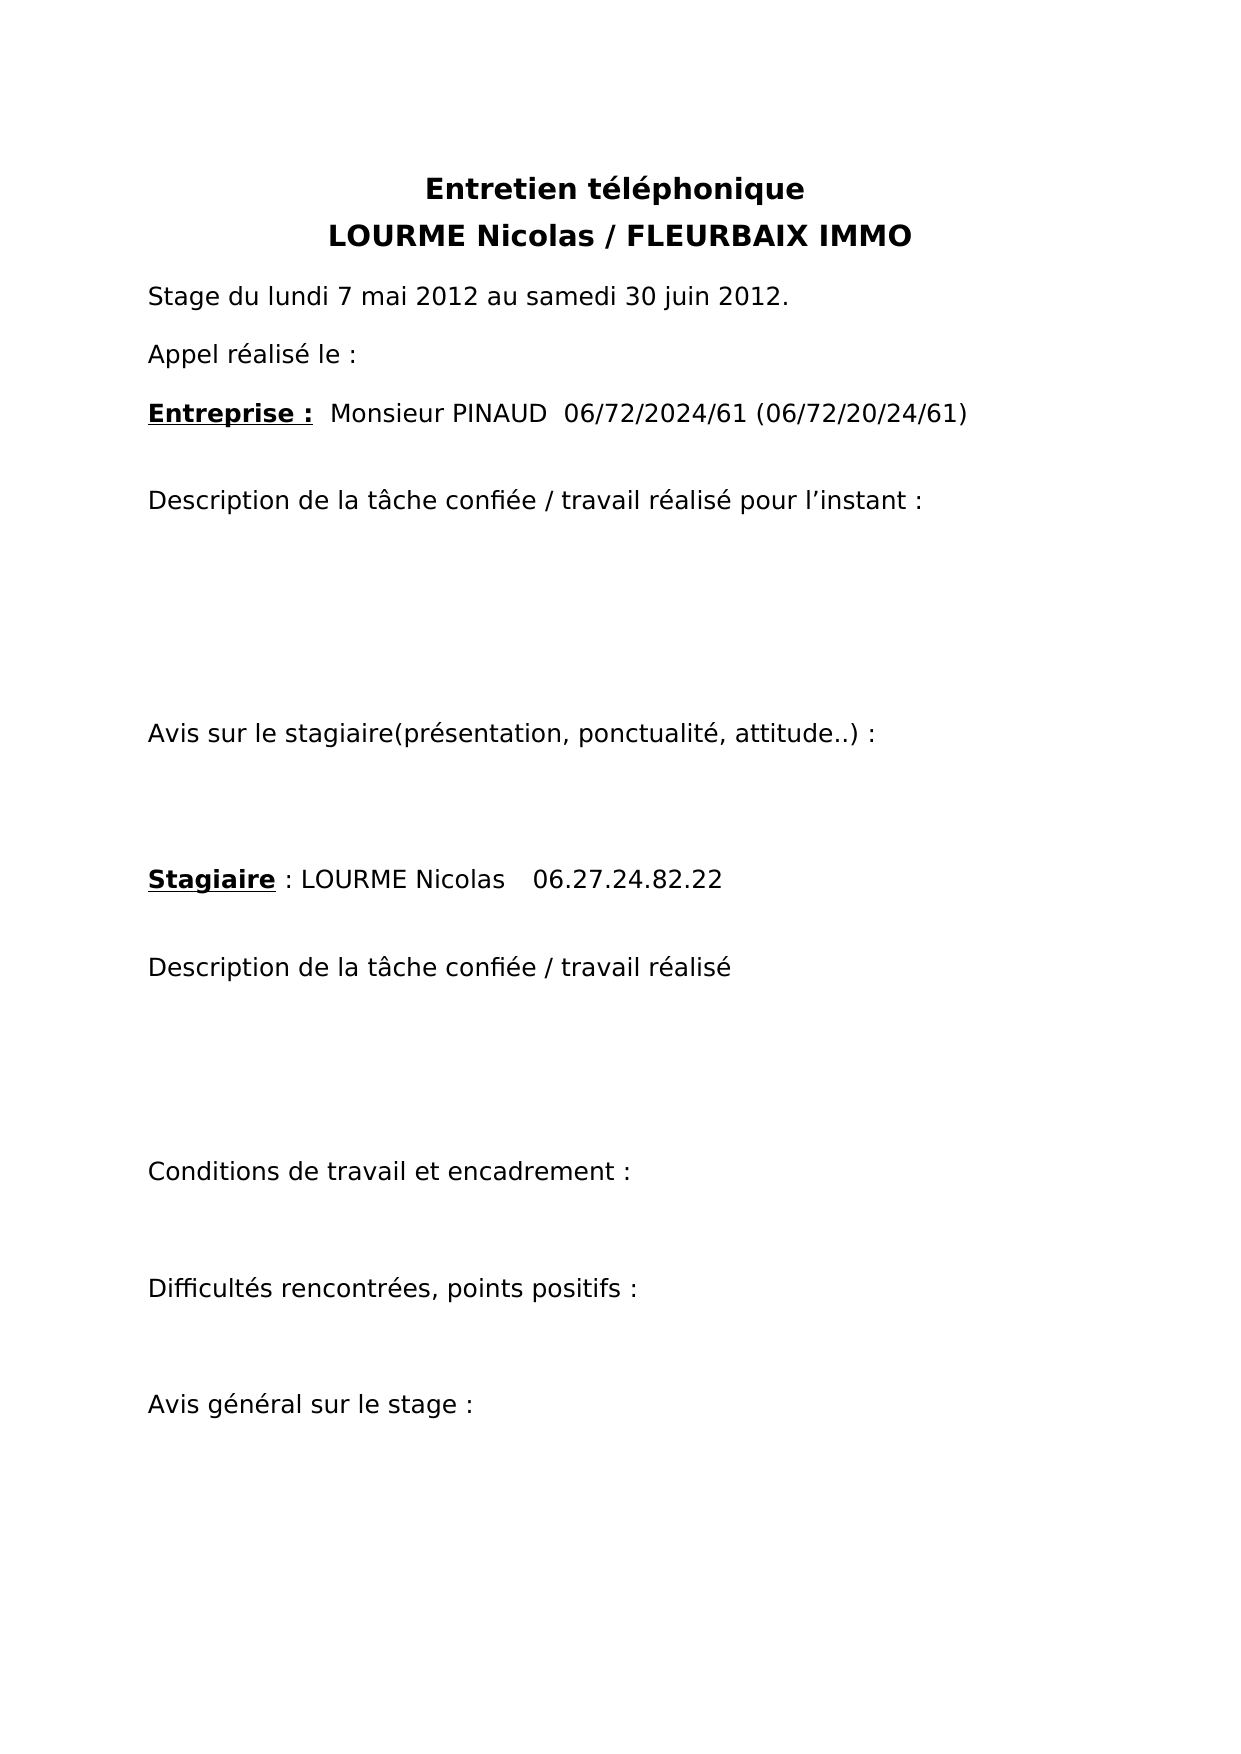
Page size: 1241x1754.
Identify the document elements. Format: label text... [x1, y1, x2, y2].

text Avis sur le stagiaire(présentation, ponctualité, attitude..) : [148, 720, 1093, 749]
text LOURME Nicolas / FLEURBAIX IMMO [148, 219, 1093, 253]
subtitle Entretien téléphonique [148, 173, 1093, 207]
text Entreprise : Monsieur PINAUD 06/72/2024/61 (06/72/20/24/61) [148, 399, 1093, 428]
text Avis général sur le stage : [148, 1391, 1093, 1420]
text Description de la tâche confiée / travail réalisé [148, 953, 1093, 982]
text Conditions de travail et encadrement : [148, 1157, 1093, 1186]
text Difficultés rencontrées, points positifs : [148, 1274, 1093, 1303]
text Appel réalisé le : [148, 341, 1093, 370]
text Stagiaire : LOURME Nicolas 06.27.24.82.22 [148, 866, 1093, 895]
text Stage du lundi 7 mai 2012 au samedi 30 juin 2012. [148, 282, 1093, 311]
text Description de la tâche confiée / travail réalisé pour l’instant : [148, 486, 1093, 516]
